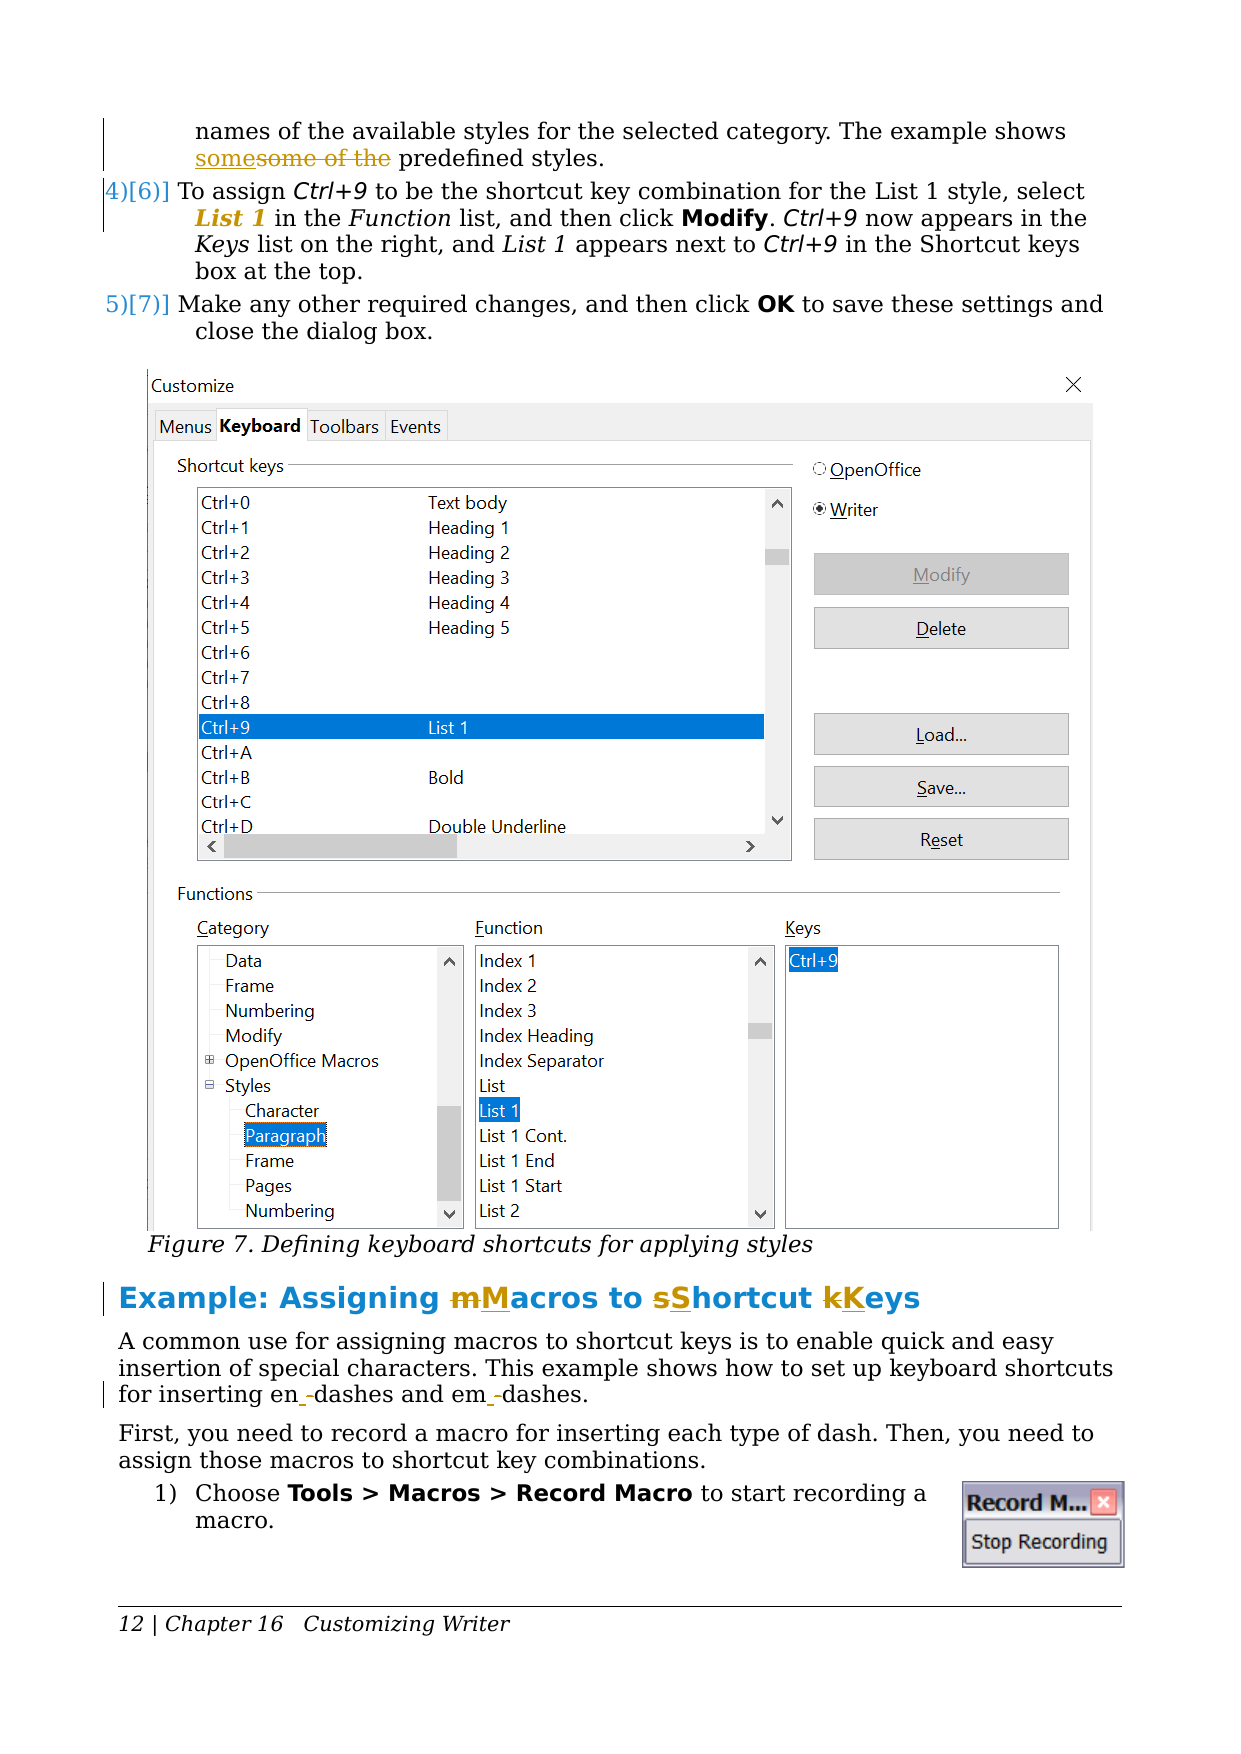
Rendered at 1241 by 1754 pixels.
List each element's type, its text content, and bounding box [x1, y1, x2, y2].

picture [962, 1481, 1125, 1568]
subtitle Example: Assigning Macros to Shortcut Keys [118, 1282, 1122, 1316]
list Choose Tools > Macros > Record Macro to start recording a macro. [177, 1480, 1122, 1534]
list names of the available styles for the selected category. The example shows some predefined styles. [177, 118, 1122, 171]
picture [147, 369, 1093, 1231]
text Figure 7. Defining keyboard shortcuts for applying styles [148, 1231, 1092, 1257]
list First, you need to record a macro for inserting each type of dash. Then, you need to assign those macros to shortcut key combinations. [118, 1421, 1122, 1474]
text A common use for assigning macros to shortcut keys is to enable quick and easy insertion of special characters. This example shows how to set up keyboard shortcuts for inserting en dashes and em dashes. [118, 1328, 1122, 1408]
list To assign Ctrl+9 to be the shortcut key combination for the List 1 style, select List 1 in the Function list, and then click Modify. Ctrl+9 now appears in the Keys list on the right, and List 1 appears next to Ctrl+9 in the Shortcut keys box at the top. [177, 178, 1122, 285]
list Make any other required changes, and then click OK to save these settings and close the dialog box. [177, 291, 1122, 344]
